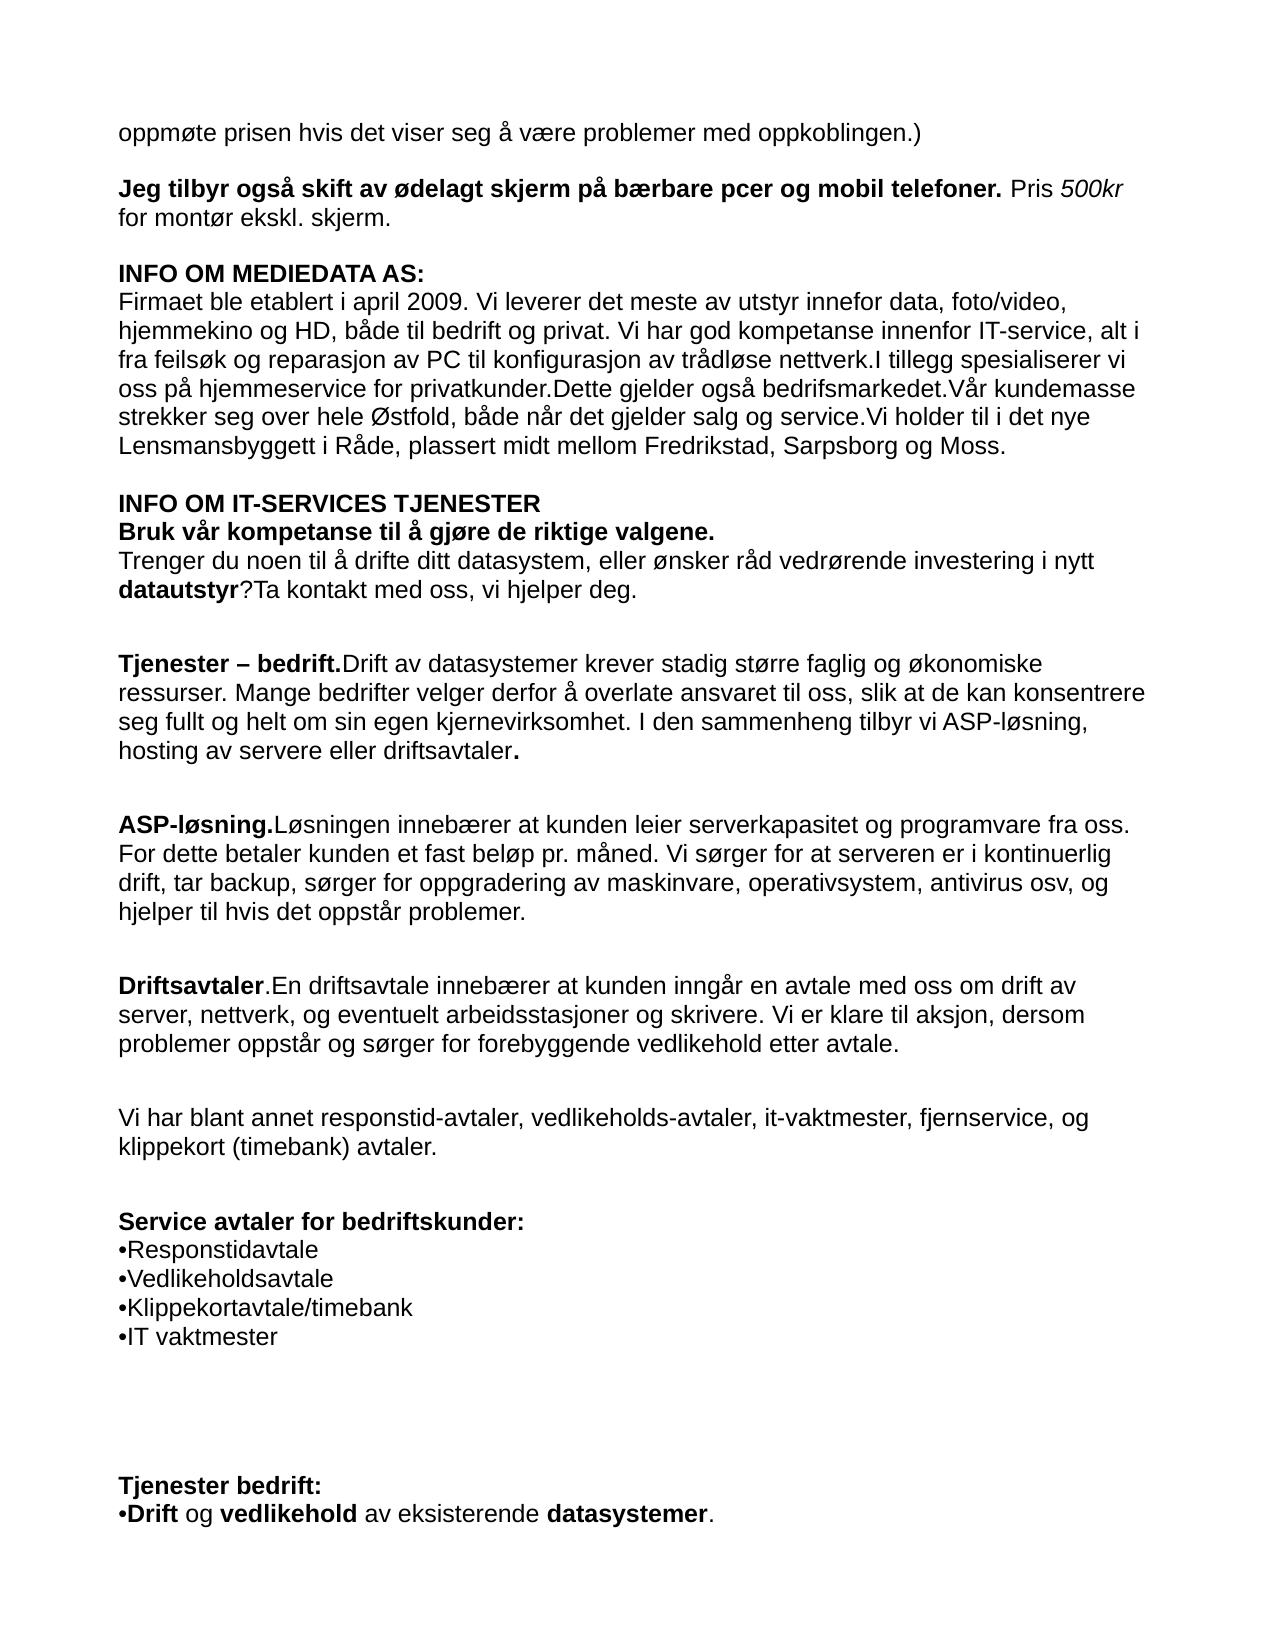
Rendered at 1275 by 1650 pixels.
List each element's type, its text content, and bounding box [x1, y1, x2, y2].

text Trenger du noen til å drifte ditt datasystem, eller ønsker råd vedrørende investering i nytt datautstyr? Ta kontakt med oss, vi hjelper deg. [118, 546, 1157, 603]
text Tjenester – bedrift. Drift av datasystemer krever stadig større faglig og økonomiske ressurser. Mange bedrifter velger derfor å overlate ansvaret til oss, slik at de kan konsentrere seg fullt og helt om sin egen kjernevirksomhet. I den sammenheng tilbyr vi ASP-løsning, hosting av servere eller driftsavtaler. [118, 649, 1157, 764]
text Tjenester bedrift: •Drift og vedlikehold av eksisterende datasystemer. [118, 1471, 1157, 1528]
text INFO OM MEDIEDATA AS: [118, 258, 1157, 287]
text INFO OM IT-SERVICES TJENESTER [118, 488, 1157, 517]
text Firmaet ble etablert i april 2009. Vi leverer det meste av utstyr innefor data, foto/video, hjemmekino og HD, både til bedrift og privat. Vi har god kompetanse innenfor IT-service, alt i fra feilsøk og reparasjon av PC til konfigurasjon av trådløse nettverk. I tillegg spesialiserer vi oss på hjemmeservice for privatkunder.Dette gjelder også bedrifsmarkedet. Vår kundemasse strekker seg over hele Østfold, både når det gjelder salg og service. Vi holder til i det nye Lensmansbyggett i Råde, plassert midt mellom Fredrikstad, Sarpsborg og Moss. [118, 287, 1157, 460]
text Bruk vår kompetanse til å gjøre de riktige valgene. [118, 517, 1157, 546]
text Service avtaler for bedriftskunder: •Responstidavtale •Vedlikeholdsavtale •Klippekortavtale/timebank •IT vaktmester [118, 1206, 1157, 1350]
text ASP-løsning. Løsningen innebærer at kunden leier serverkapasitet og programvare fra oss. For dette betaler kunden et fast beløp pr. måned. Vi sørger for at serveren er i kontinuerlig drift, tar backup, sørger for oppgradering av maskinvare, operativsystem, antivirus osv, og hjelper til hvis det oppstår problemer. [118, 810, 1157, 925]
text Jeg tilbyr også skift av ødelagt skjerm på bærbare pcer og mobil telefoner. Pris 500kr for montør ekskl. skjerm. [118, 174, 1157, 231]
text Driftsavtaler. En driftsavtale innebærer at kunden inngår en avtale med oss om drift av server, nettverk, og eventuelt arbeidsstasjoner og skrivere. Vi er klare til aksjon, dersom problemer oppstår og sørger for forebyggende vedlikehold etter avtale. [118, 971, 1157, 1057]
text oppmøte prisen hvis det viser seg å være problemer med oppkoblingen.) [118, 118, 1157, 147]
text Vi har blant annet responstid-avtaler, vedlikeholds-avtaler, it-vaktmester, fjernservice, og klippekort (timebank) avtaler. [118, 1103, 1157, 1161]
